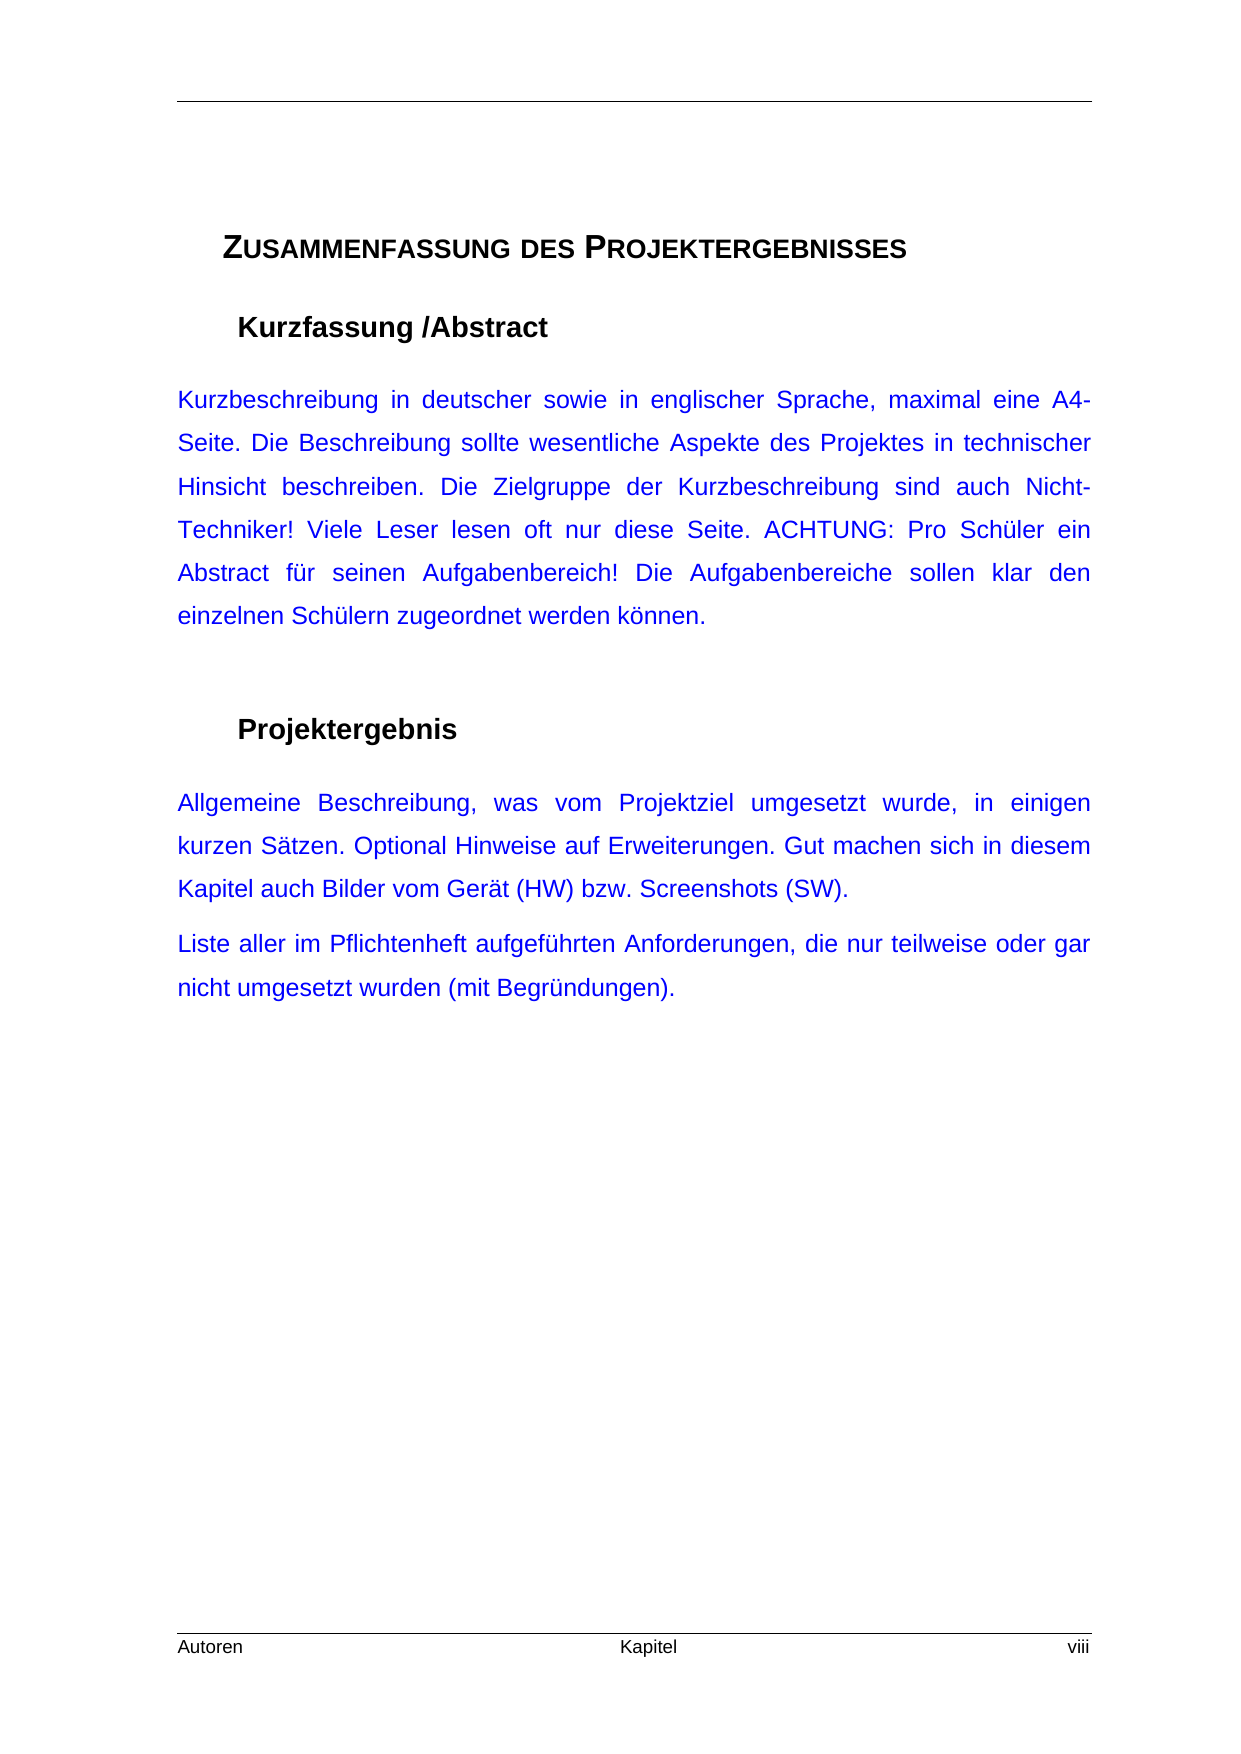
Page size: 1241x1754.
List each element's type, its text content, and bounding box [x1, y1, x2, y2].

text Kurzbeschreibung in deutscher sowie in englischer Sprache, maximal eine A4-Seite. Die Beschreibung sollte wesentliche Aspekte des Projektes in technischer Hinsicht beschreiben. Die Zielgruppe der Kurzbeschreibung sind auch Nicht-Techniker! Viele Leser lesen oft nur diese Seite. ACHTUNG: Pro Schüler ein Abstract für seinen Aufgabenbereich! Die Aufgabenbereiche sollen klar den einzelnen Schülern zugeordnet werden können. [177, 385, 1092, 630]
subtitle Kurzfassung /Abstract [237, 310, 1092, 343]
text Liste aller im Pflichtenheft aufgeführten Anforderungen, die nur teilweise oder gar nicht umgesetzt wurden (mit Begründungen). [177, 929, 1092, 1001]
text Allgemeine Beschreibung, was vom Projektziel umgesetzt wurde, in einigen kurzen Sätzen. Optional Hinweise auf Erweiterungen. Gut machen sich in diesem Kapitel auch Bilder vom Gerät (HW) bzw. Screenshots (SW). [177, 787, 1092, 902]
title Zusammenfassung des Projektergebnisses [222, 227, 1092, 266]
subtitle Projektergebnis [237, 712, 1092, 746]
